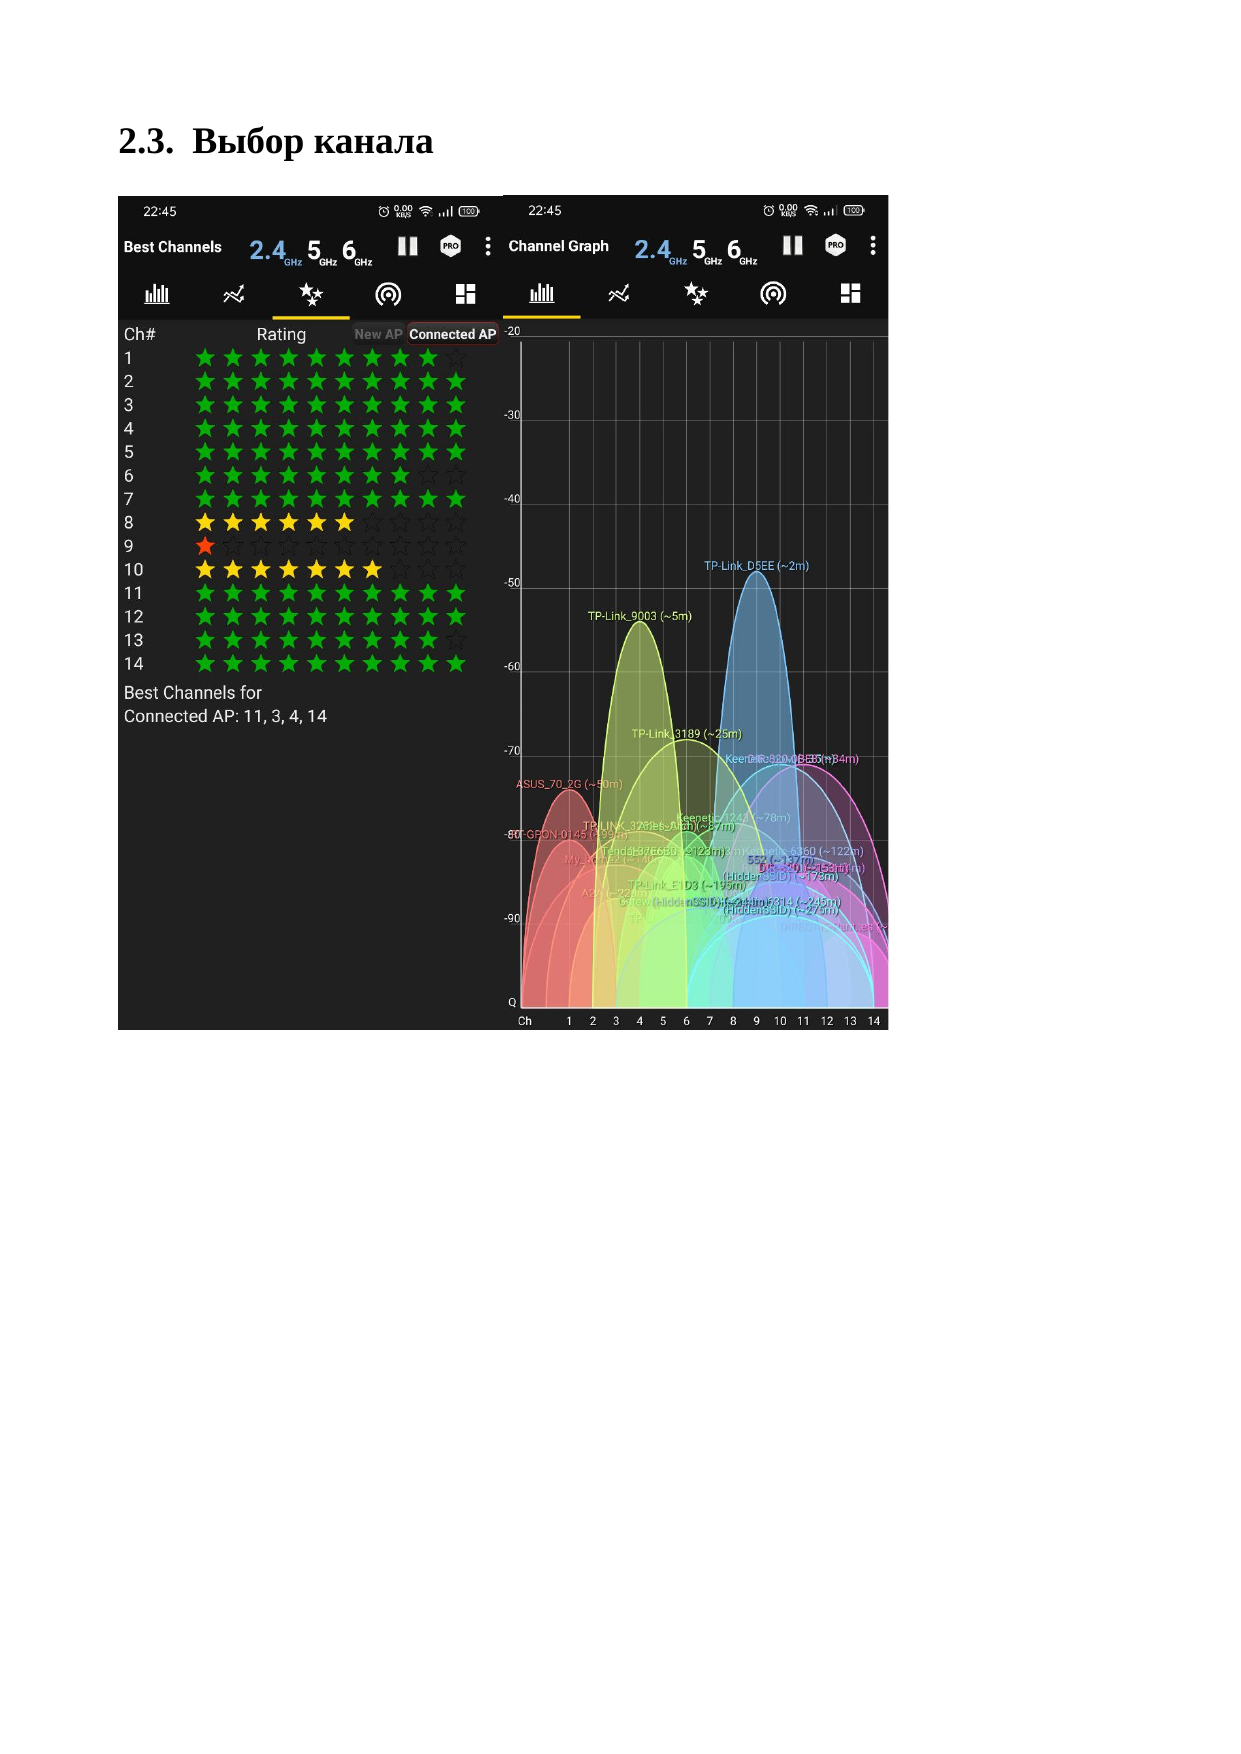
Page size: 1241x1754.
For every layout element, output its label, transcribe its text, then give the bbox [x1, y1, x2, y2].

picture [118, 195, 889, 1030]
subtitle Выбор канала [118, 118, 1122, 161]
